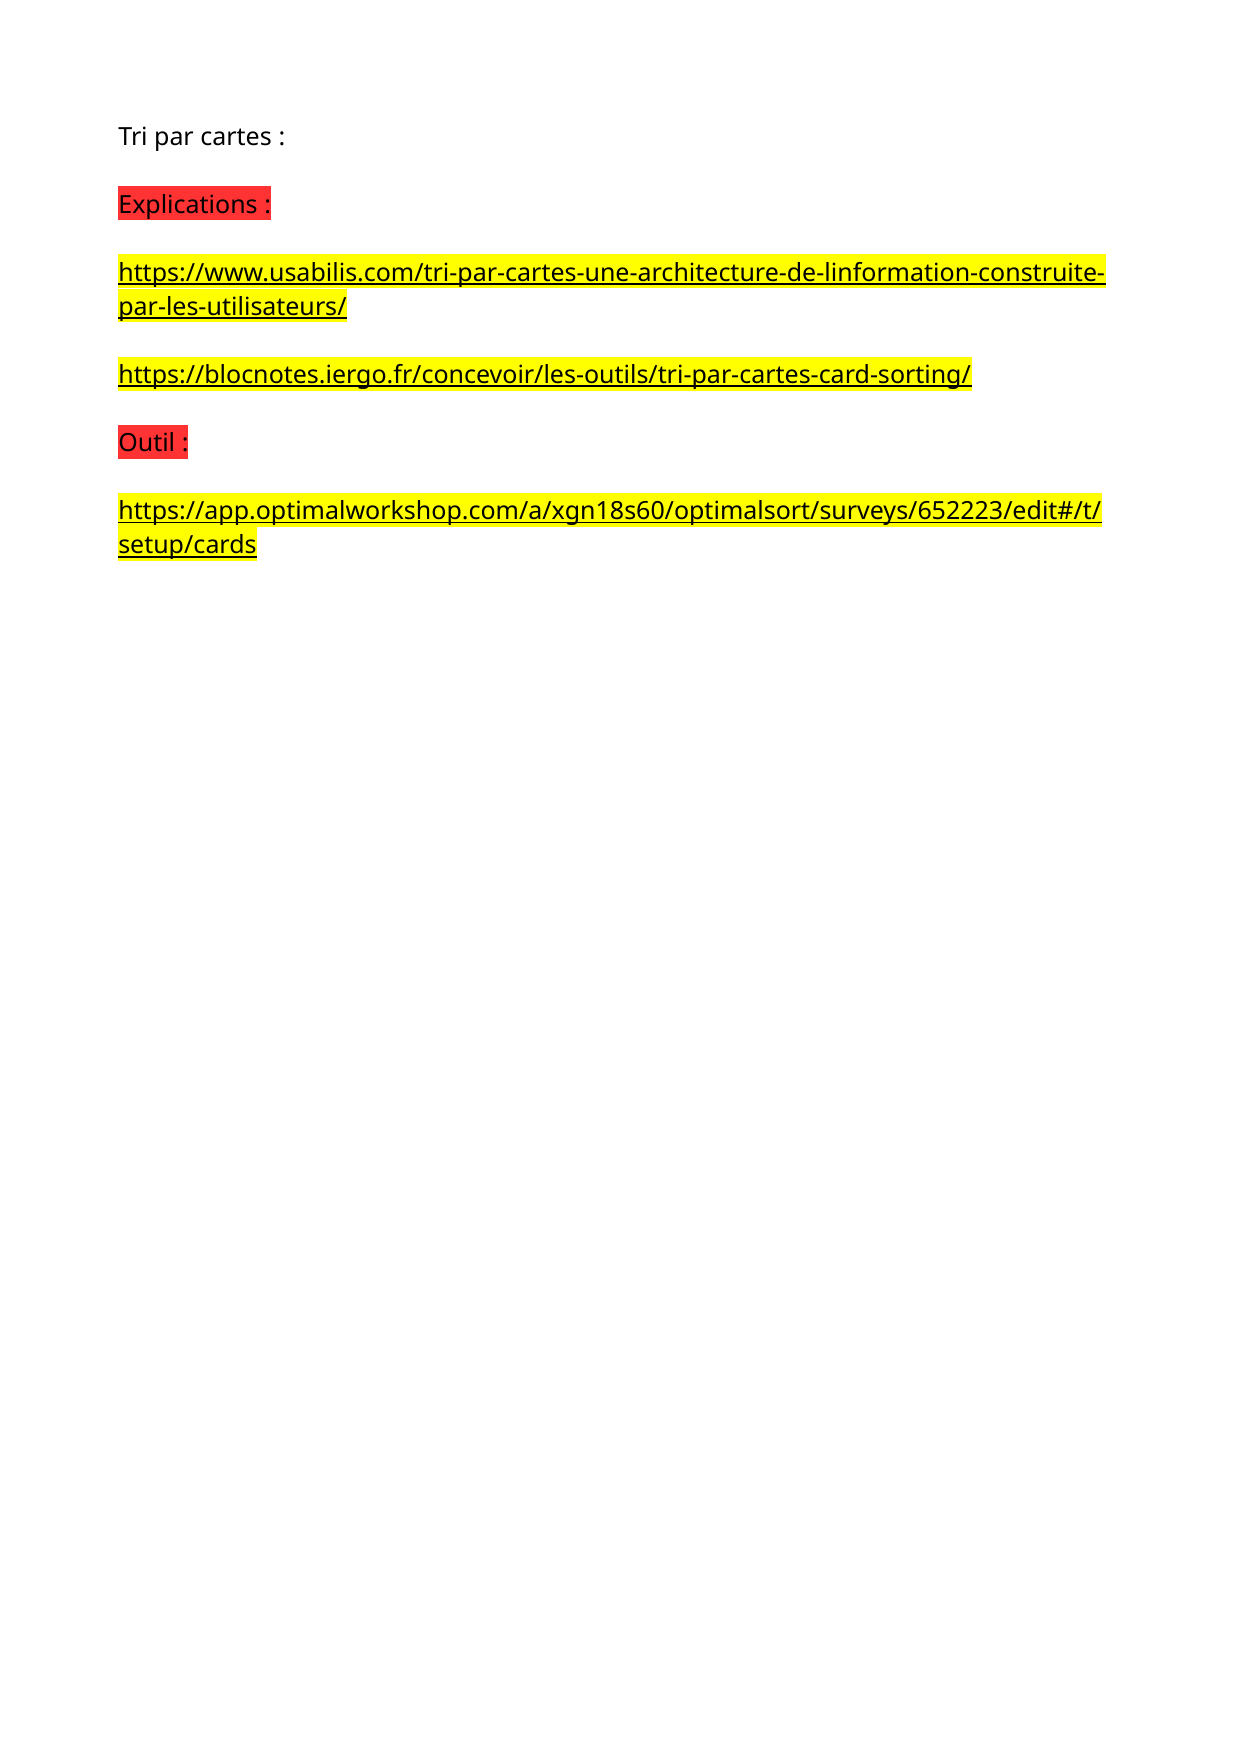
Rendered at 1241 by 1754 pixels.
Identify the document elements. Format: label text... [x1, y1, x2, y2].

text https://app.optimalworkshop.com/a/xgn18s60/optimalsort/surveys/652223/edit#/t/setup/cards [118, 493, 1122, 561]
text Outil : [118, 425, 1122, 459]
text Explications : [118, 186, 1122, 220]
text https://blocnotes.iergo.fr/concevoir/les-outils/tri-par-cartes-card-sorting/ [118, 357, 1122, 391]
text https://www.usabilis.com/tri-par-cartes-une-architecture-de-linformation-construite-par-les-utilisateurs/ [118, 254, 1122, 322]
text Tri par cartes : [118, 118, 1122, 152]
